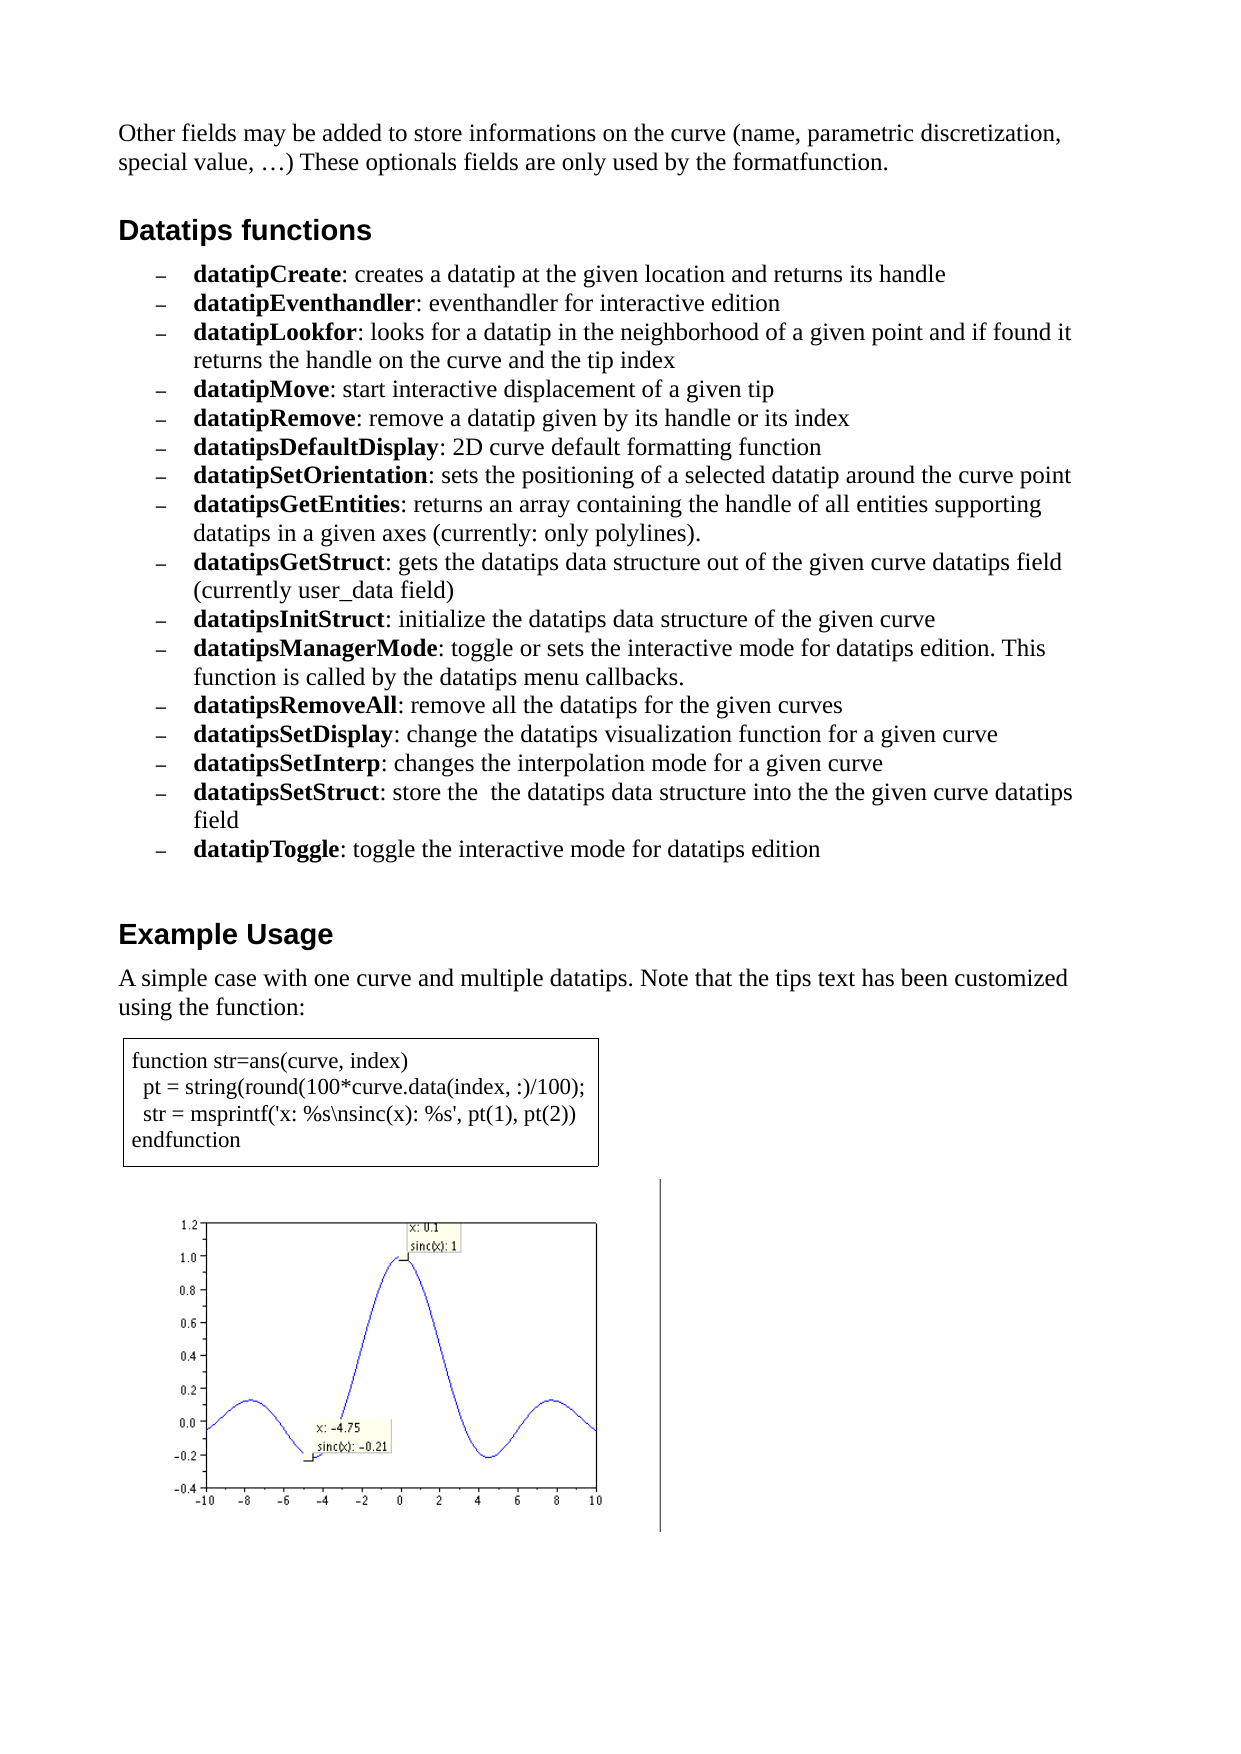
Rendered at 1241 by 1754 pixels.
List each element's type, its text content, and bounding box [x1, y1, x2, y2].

list datatipsRemoveAll: remove all the datatips for the given curves [156, 690, 1122, 719]
text function str=ans(curve, index) [131, 1047, 589, 1073]
list datatipSetOrientation: sets the positioning of a selected datatip around the curve point [156, 460, 1122, 489]
list datatipsGetStruct: gets the datatips data structure out of the given curve datatips field (currently user_data field) [156, 547, 1122, 604]
list datatipsManagerMode: toggle or sets the interactive mode for datatips edition. This function is called by the datatips menu callbacks. [156, 633, 1122, 690]
list datatipsInitStruct: initialize the datatips data structure of the given curve [156, 604, 1122, 633]
list datatipRemove: remove a datatip given by its handle or its index [156, 403, 1122, 432]
list datatipsSetDisplay: change the datatips visualization function for a given curve [156, 719, 1122, 748]
list datatipToggle: toggle the interactive mode for datatips edition [156, 834, 1122, 863]
text Other fields may be added to store informations on the curve (name, parametric discretization, special value, …) These optionals fields are only used by the formatfunction. [118, 118, 1122, 176]
list datatipsSetStruct: store the the datatips data structure into the the given curve datatips field [156, 777, 1122, 834]
list datatipsSetInterp: changes the interpolation mode for a given curve [156, 748, 1122, 777]
list datatipMove: start interactive displacement of a given tip [156, 374, 1122, 403]
list datatipLookfor: looks for a datatip in the neighborhood of a given point and if found it returns the handle on the curve and the tip index [156, 317, 1122, 374]
text pt = string(round(100*curve.data(index, :)/100); [131, 1073, 589, 1100]
list datatipsDefaultDisplay: 2D curve default formatting function [156, 432, 1122, 460]
text A simple case with one curve and multiple datatips. Note that the tips text has been customized using the function: [118, 963, 1122, 1021]
list datatipsGetEntities: returns an array containing the handle of all entities supporting datatips in a given axes (currently: only polylines). [156, 489, 1122, 547]
subtitle Example Usage [118, 917, 1122, 951]
picture [141, 1179, 661, 1532]
list datatipCreate: creates a datatip at the given location and returns its handle [156, 259, 1122, 288]
text endfunction [131, 1126, 589, 1152]
list datatipEventhandler: eventhandler for interactive edition [156, 288, 1122, 317]
text str = msprintf('x: %s\nsinc(x): %s', pt(1), pt(2)) [131, 1100, 589, 1126]
subtitle Datatips functions [118, 213, 1122, 247]
